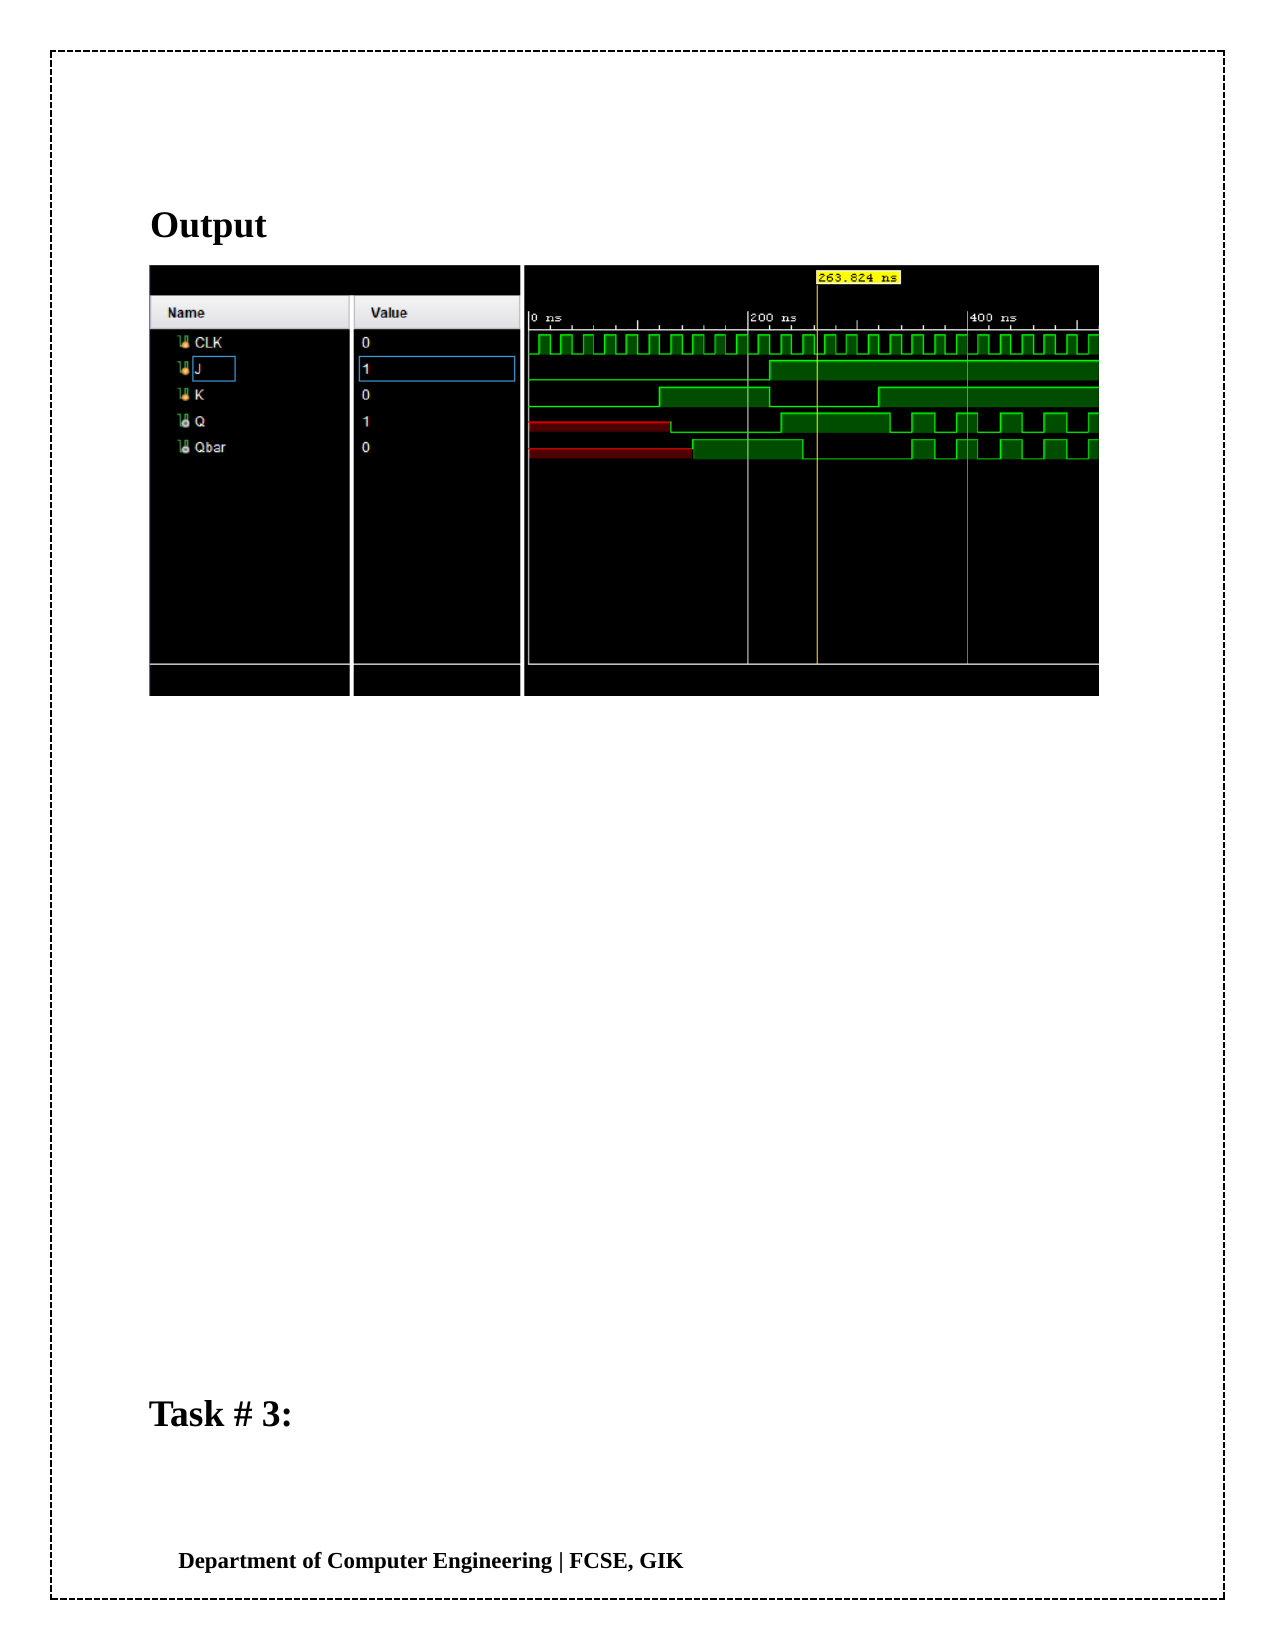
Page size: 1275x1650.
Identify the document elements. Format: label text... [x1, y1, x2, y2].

text Output [150, 203, 1098, 246]
text Task # 3: [148, 1391, 1098, 1434]
picture [149, 265, 1099, 696]
